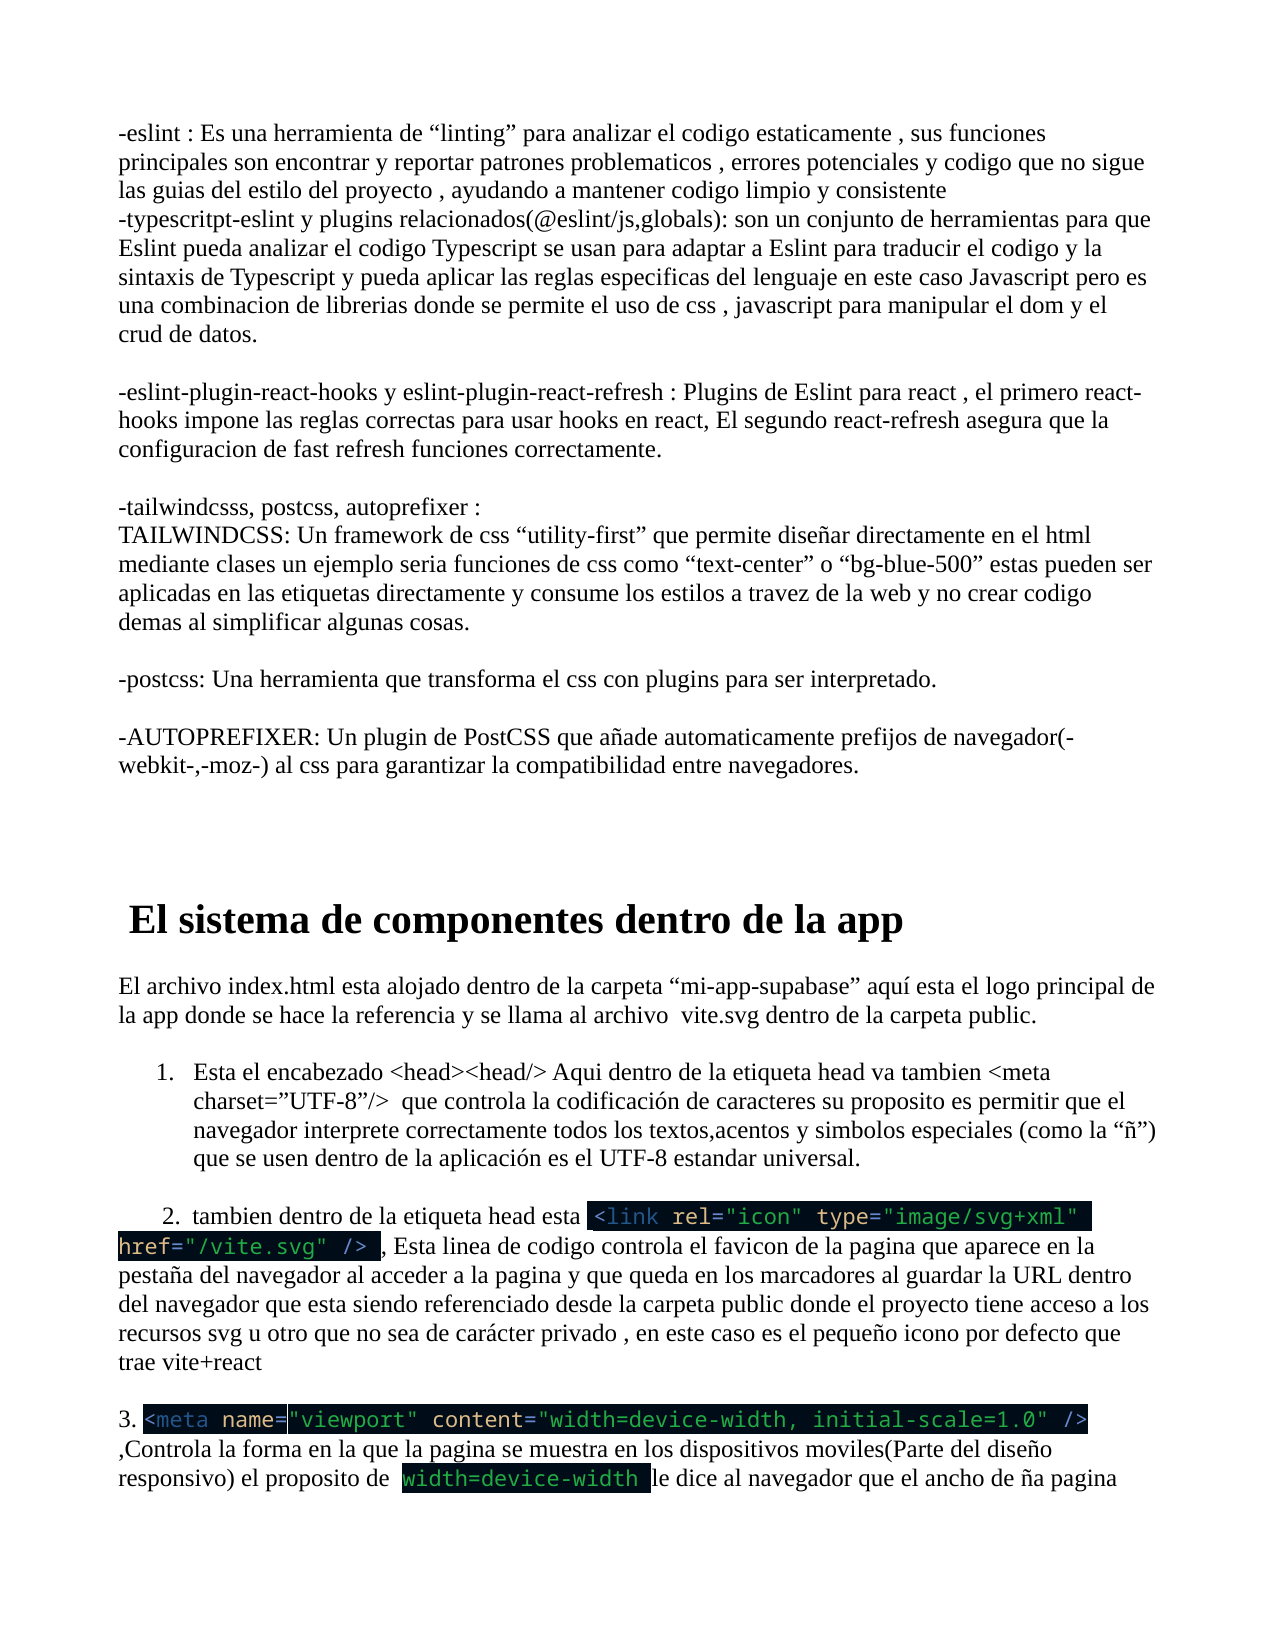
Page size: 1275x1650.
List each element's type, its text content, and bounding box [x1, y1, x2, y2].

text TAILWINDCSS: Un framework de css “utility-first” que permite diseñar directamente en el html mediante clases un ejemplo seria funciones de css como “text-center” o “bg-blue-500” estas pueden ser aplicadas en las etiquetas directamente y consume los estilos a travez de la web y no crear codigo demas al simplificar algunas cosas. [118, 521, 1157, 636]
text -typescritpt-eslint y plugins relacionados(@eslint/js,globals): son un conjunto de herramientas para que Eslint pueda analizar el codigo Typescript se usan para adaptar a Eslint para traducir el codigo y la sintaxis de Typescript y pueda aplicar las reglas especificas del lenguaje en este caso Javascript pero es una combinacion de librerias donde se permite el uso de css , javascript para manipular el dom y el crud de datos. [118, 204, 1157, 348]
text -tailwindcsss, postcss, autoprefixer : [118, 492, 1157, 521]
list Esta el encabezado <head><head/> Aqui dentro de la etiqueta head va tambien <meta charset=”UTF-8”/> que controla la codificación de caracteres su proposito es permitir que el navegador interprete correctamente todos los textos,acentos y simbolos especiales (como la “ñ”) que se usen dentro de la aplicación es el UTF-8 estandar universal. [156, 1057, 1157, 1172]
text El archivo index.html esta alojado dentro de la carpeta “mi-app-supabase” aquí esta el logo principal de la app donde se hace la referencia y se llama al archivo vite.svg dentro de la carpeta public. [118, 971, 1157, 1028]
text -AUTOPREFIXER: Un plugin de PostCSS que añade automaticamente prefijos de navegador(-webkit-,-moz-) al css para garantizar la compatibilidad entre navegadores. [118, 722, 1157, 779]
text -eslint : Es una herramienta de “linting” para analizar el codigo estaticamente , sus funciones principales son encontrar y reportar patrones problematicos , errores potenciales y codigo que no sigue las guias del estilo del proyecto , ayudando a mantener codigo limpio y consistente [118, 118, 1157, 204]
text -postcss: Una herramienta que transforma el css con plugins para ser interpretado. [118, 664, 1157, 693]
text 3. <meta name="viewport" content="width=device-width, initial-scale=1.0" /> ,Controla la forma en la que la pagina se muestra en los dispositivos moviles(Parte del diseño responsivo) el proposito de width=device-width le dice al navegador que el ancho de ña pagina [118, 1404, 1157, 1493]
text 2. tambien dentro de la etiqueta head esta <link rel="icon" type="image/svg+xml" href="/vite.svg" /> , Esta linea de codigo controla el favicon de la pagina que aparece en la pestaña del navegador al acceder a la pagina y que queda en los marcadores al guardar la URL dentro del navegador que esta siendo referenciado desde la carpeta public donde el proyecto tiene acceso a los recursos svg u otro que no sea de carácter privado , en este caso es el pequeño icono por defecto que trae vite+react [118, 1201, 1157, 1376]
text -eslint-plugin-react-hooks y eslint-plugin-react-refresh : Plugins de Eslint para react , el primero react-hooks impone las reglas correctas para usar hooks en react, El segundo react-refresh asegura que la configuracion de fast refresh funciones correctamente. [118, 377, 1157, 463]
text El sistema de componentes dentro de la app [118, 894, 1157, 942]
